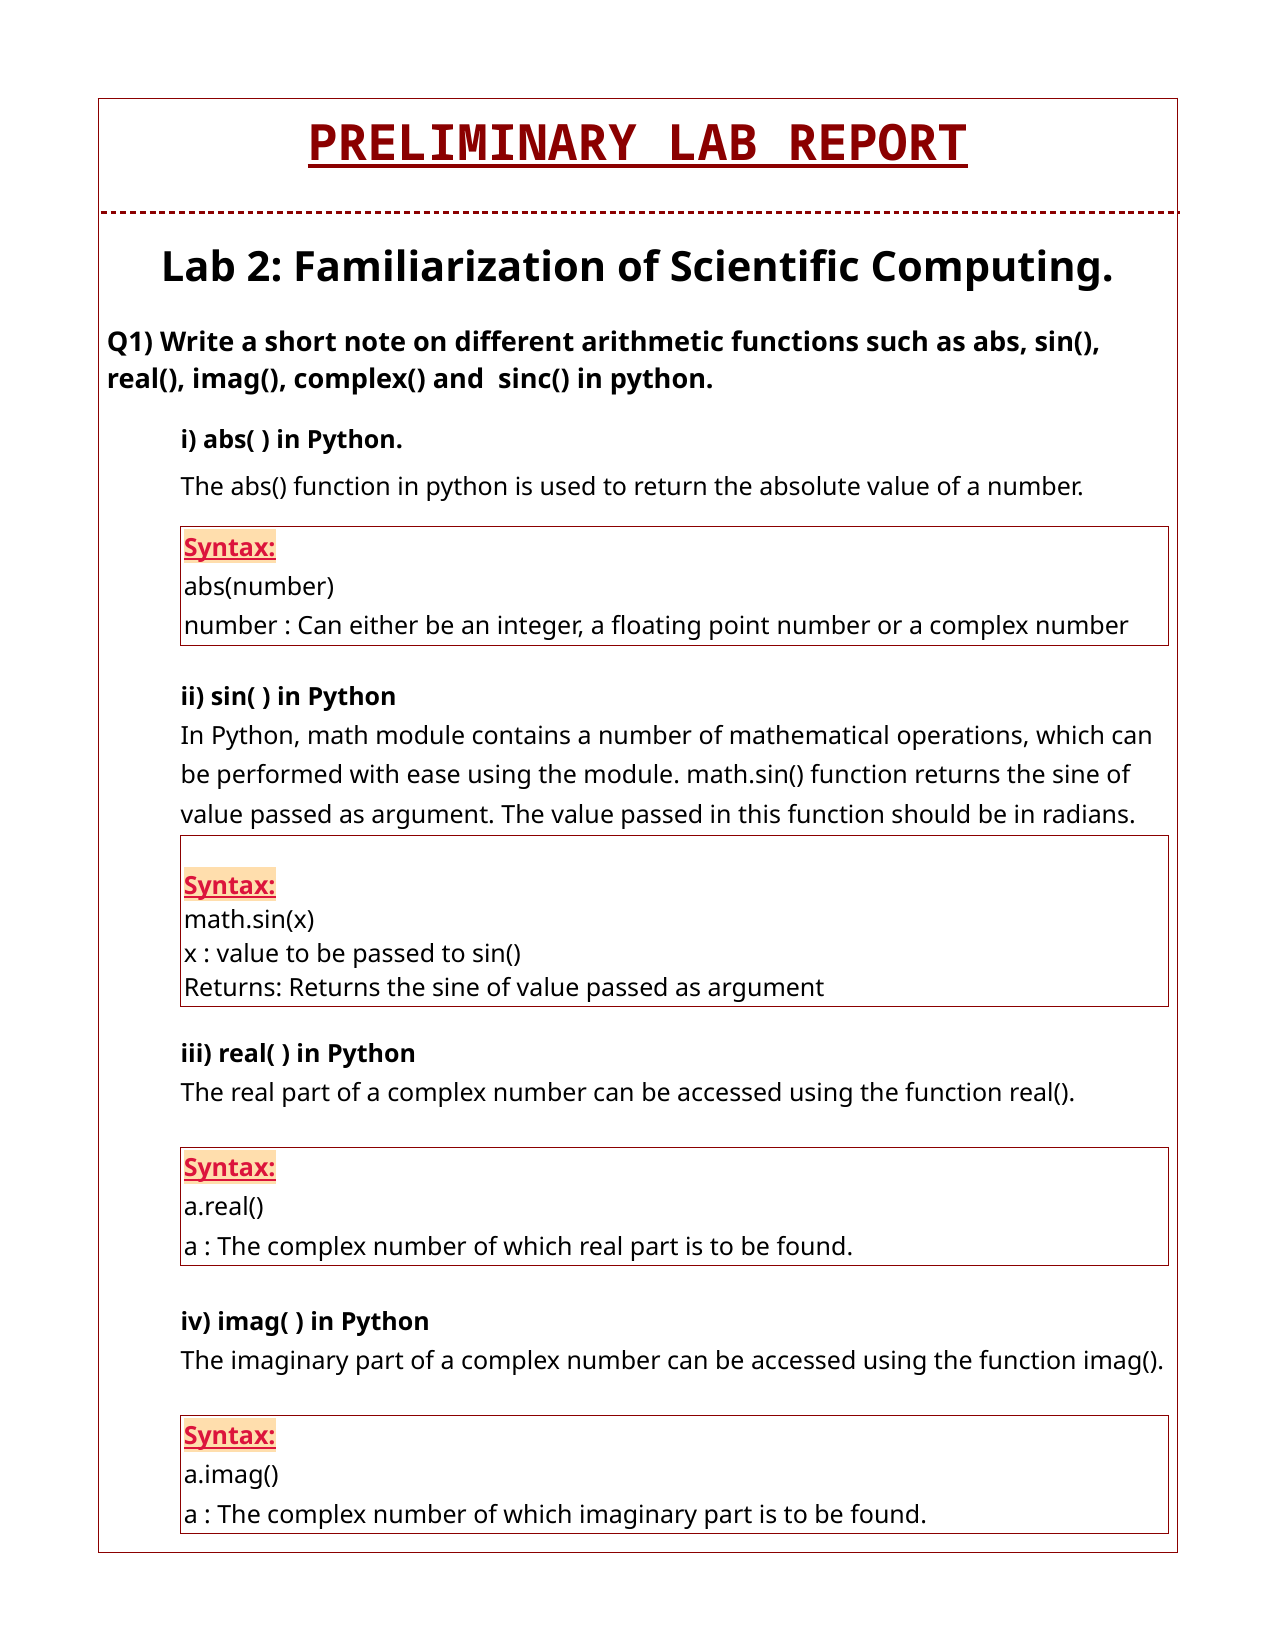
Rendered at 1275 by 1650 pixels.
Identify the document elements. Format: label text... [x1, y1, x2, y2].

text a : The complex number of which imaginary part is to be found. [181, 1493, 1168, 1533]
text Lab 2: Familiarization of Scientific Computing. [107, 236, 1168, 293]
text a.real() [181, 1186, 1168, 1223]
text ii) sin( ) in Python [180, 679, 1168, 713]
text a.imag() [181, 1454, 1168, 1491]
text The imaginary part of a complex number can be accessed using the function imag(). [180, 1343, 1168, 1377]
text Q1) Write a short note on different arithmetic functions such as abs, sin(), real(), imag(), complex() and sinc() in python. [107, 323, 1168, 397]
text math.sin(x) [181, 898, 1168, 932]
subtitle i) abs( ) in Python. [180, 422, 1168, 456]
text Syntax: [181, 1416, 1168, 1452]
text iii) real( ) in Python [180, 1035, 1168, 1069]
text PRELIMINARY LAB REPORT [107, 107, 1168, 175]
text In Python, math module contains a number of mathematical operations, which can be performed with ease using the module. math.sin() function returns the sine of value passed as argument. The value passed in this function should be in radians. [180, 718, 1168, 830]
text a : The complex number of which real part is to be found. [181, 1225, 1168, 1265]
text iv) imag( ) in Python [180, 1303, 1168, 1338]
text Syntax: [181, 864, 1168, 898]
text number : Can either be an integer, a floating point number or a complex number [181, 604, 1168, 645]
text Returns: Returns the sine of value passed as argument [181, 966, 1168, 1006]
text Syntax: [181, 1148, 1168, 1184]
text The real part of a complex number can be accessed using the function real(). [180, 1074, 1168, 1109]
text The abs() function in python is used to return the absolute value of a number. [180, 468, 1168, 502]
text x : value to be passed to sin() [181, 932, 1168, 966]
text abs(number) [181, 565, 1168, 603]
text Syntax: [181, 527, 1168, 563]
